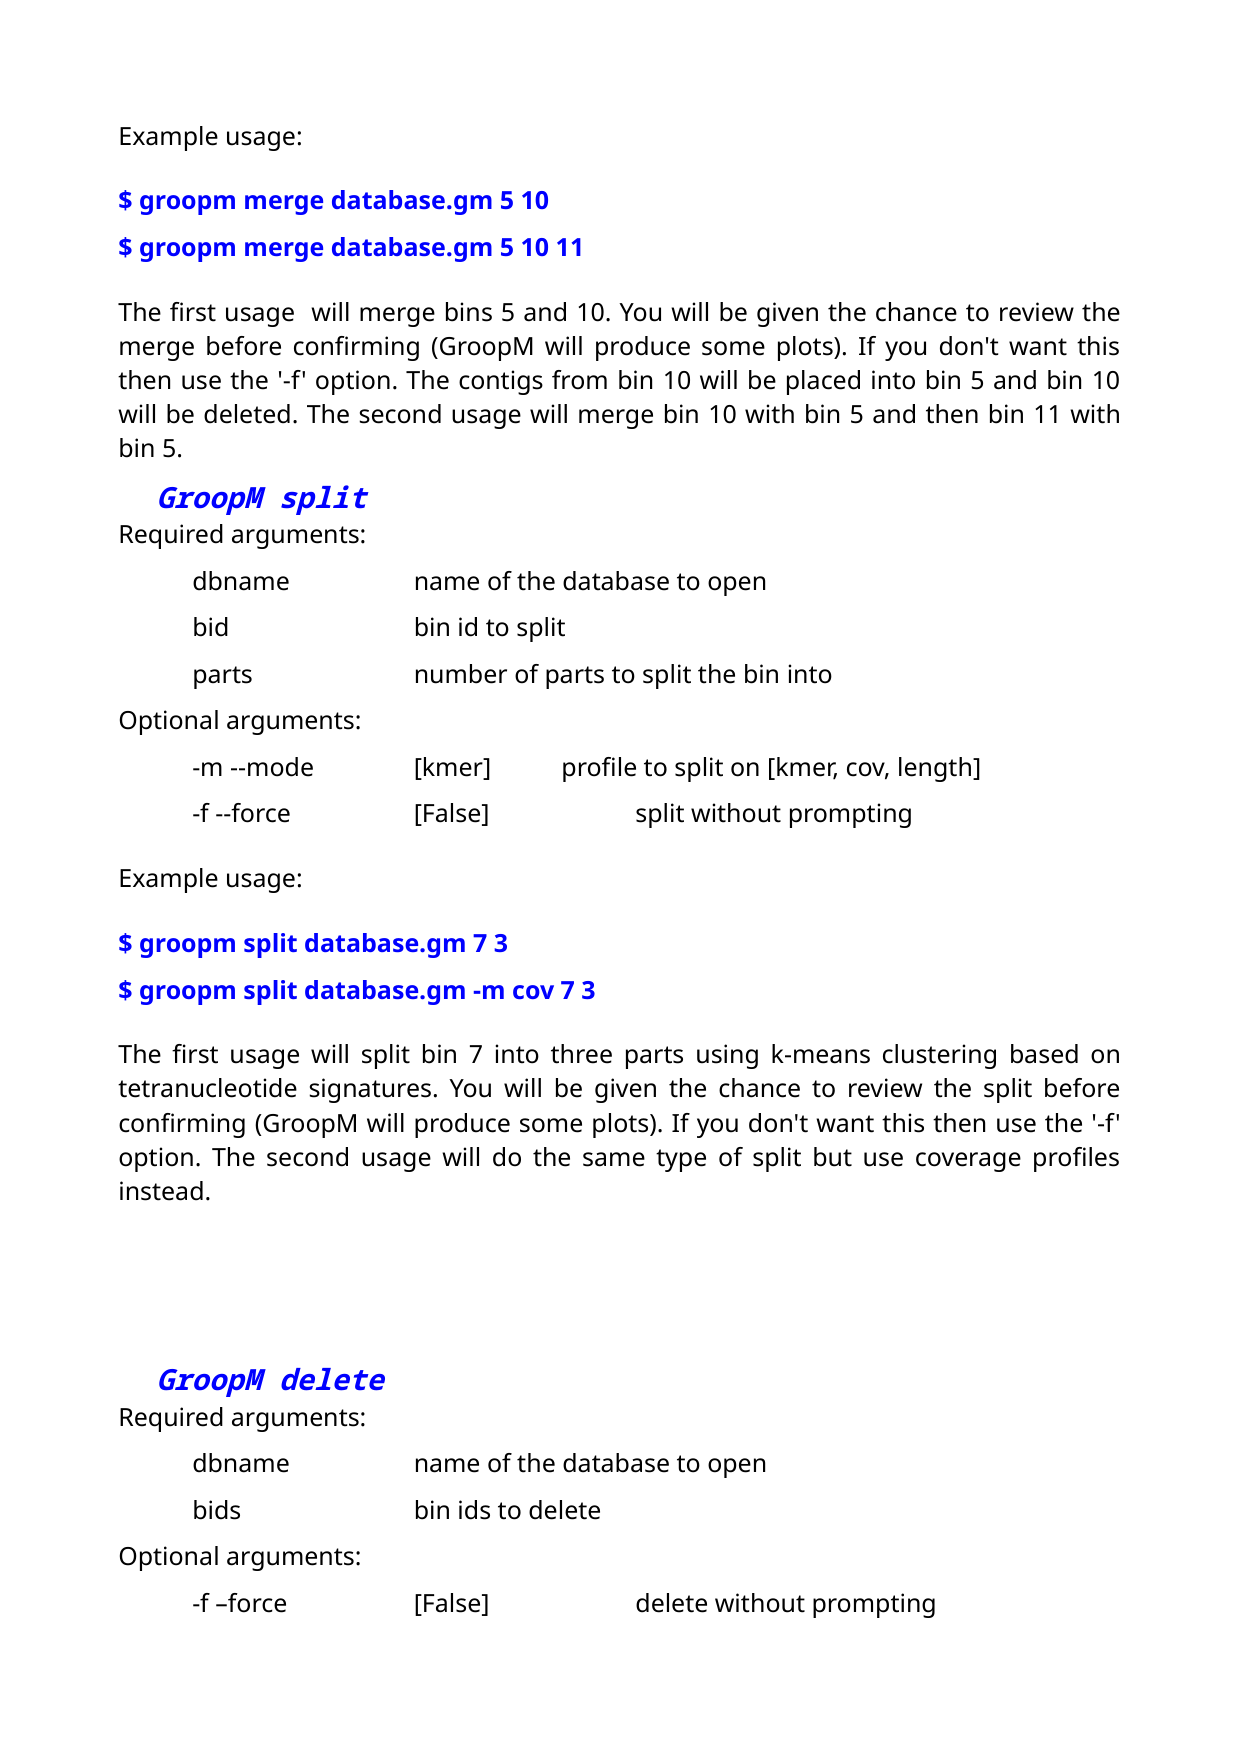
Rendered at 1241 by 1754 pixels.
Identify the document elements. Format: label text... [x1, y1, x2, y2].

text The first usage will split bin 7 into three parts using k-means clustering based on tetranucleotide signatures. You will be given the chance to review the split before confirming (GroopM will produce some plots). If you don't want this then use the '-f' option. The second usage will do the same type of split but use coverage profiles instead. [118, 1037, 1122, 1207]
text $ groopm merge database.gm 5 10 11 [118, 229, 1122, 263]
text -f --force [False] split without prompting [118, 796, 1122, 830]
text $ groopm merge database.gm 5 10 [118, 183, 1122, 217]
text Optional arguments: [118, 1539, 1122, 1573]
text -m --mode [kmer] profile to split on [kmer, cov, length] [118, 749, 1122, 784]
text Example usage: [118, 118, 1122, 152]
text $ groopm split database.gm 7 3 [118, 926, 1122, 960]
text parts number of parts to split the bin into [118, 656, 1122, 691]
text $ groopm split database.gm -m cov 7 3 [118, 972, 1122, 1006]
text -f –force [False] delete without prompting [118, 1586, 1122, 1619]
text Example usage: [118, 861, 1122, 895]
text dbname name of the database to open [118, 563, 1122, 597]
text Required arguments: [118, 1399, 1122, 1433]
subtitle GroopM delete [156, 1359, 1122, 1399]
text The first usage will merge bins 5 and 10. You will be given the chance to review the merge before confirming (GroopM will produce some plots). If you don't want this then use the '-f' option. The contigs from bin 10 will be placed into bin 5 and bin 10 will be deleted. The second usage will merge bin 10 with bin 5 and then bin 11 with bin 5. [118, 294, 1122, 464]
text bids bin ids to delete [118, 1492, 1122, 1526]
text Required arguments: [118, 517, 1122, 551]
text bid bin id to split [118, 610, 1122, 644]
text dbname name of the database to open [118, 1446, 1122, 1480]
subtitle GroopM split [156, 477, 1122, 517]
text Optional arguments: [118, 703, 1122, 737]
